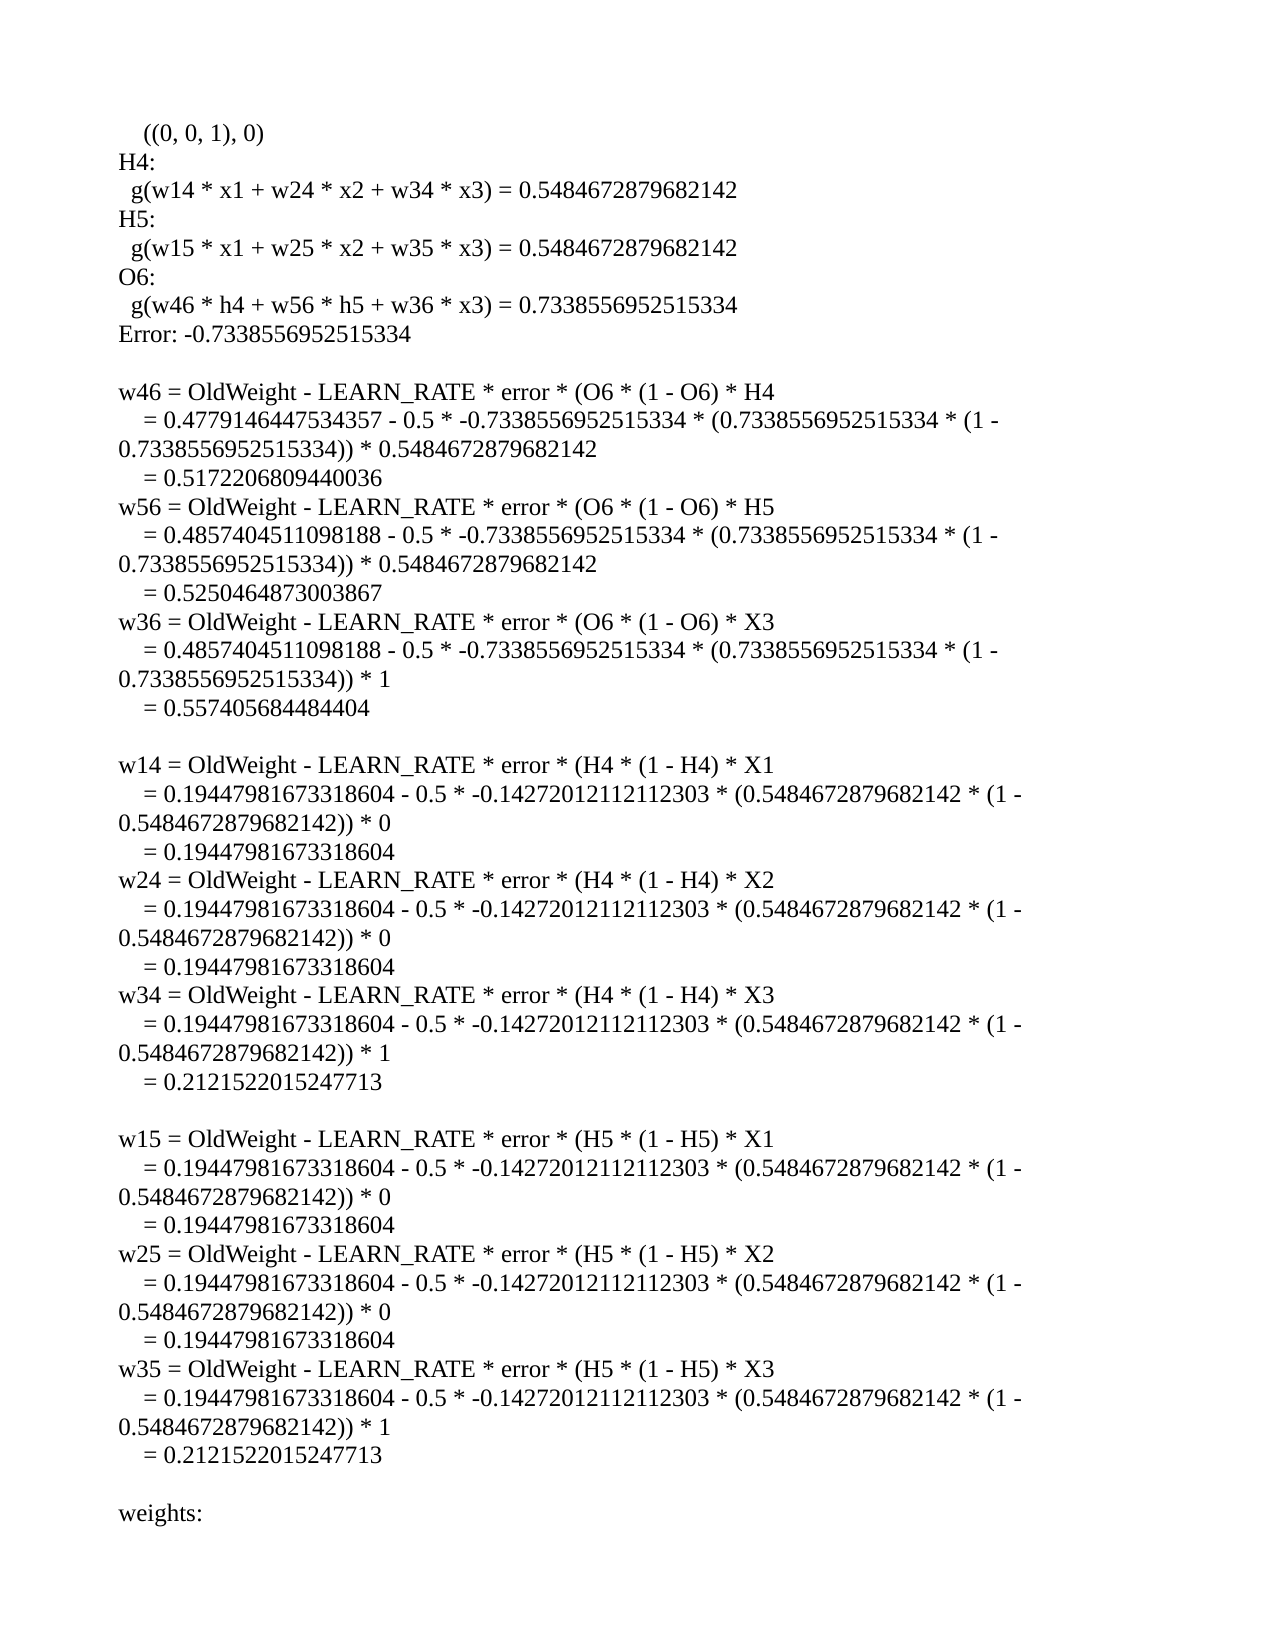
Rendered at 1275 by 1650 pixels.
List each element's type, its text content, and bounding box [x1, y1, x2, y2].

text w36 = OldWeight - LEARN_RATE * error * (O6 * (1 - O6) * X3 [118, 607, 1157, 636]
text = 0.4857404511098188 - 0.5 * -0.7338556952515334 * (0.7338556952515334 * (1 - 0.7338556952515334)) * 0.5484672879682142 [118, 521, 1157, 578]
text ((0, 0, 1), 0) [118, 118, 1157, 147]
text H4: [118, 147, 1157, 176]
text = 0.557405684484404 [118, 693, 1157, 722]
text H5: [118, 204, 1157, 233]
text w35 = OldWeight - LEARN_RATE * error * (H5 * (1 - H5) * X3 [118, 1354, 1157, 1383]
text w24 = OldWeight - LEARN_RATE * error * (H4 * (1 - H4) * X2 [118, 866, 1157, 894]
text = 0.19447981673318604 [118, 1326, 1157, 1354]
text O6: [118, 262, 1157, 291]
text w15 = OldWeight - LEARN_RATE * error * (H5 * (1 - H5) * X1 [118, 1124, 1157, 1153]
text = 0.5172206809440036 [118, 463, 1157, 492]
text = 0.19447981673318604 - 0.5 * -0.14272012112112303 * (0.5484672879682142 * (1 - 0.5484672879682142)) * 0 [118, 1153, 1157, 1211]
text = 0.19447981673318604 - 0.5 * -0.14272012112112303 * (0.5484672879682142 * (1 - 0.5484672879682142)) * 0 [118, 779, 1157, 837]
text = 0.19447981673318604 - 0.5 * -0.14272012112112303 * (0.5484672879682142 * (1 - 0.5484672879682142)) * 0 [118, 1268, 1157, 1326]
text w46 = OldWeight - LEARN_RATE * error * (O6 * (1 - O6) * H4 [118, 377, 1157, 406]
text = 0.19447981673318604 [118, 952, 1157, 981]
text w56 = OldWeight - LEARN_RATE * error * (O6 * (1 - O6) * H5 [118, 492, 1157, 521]
text = 0.19447981673318604 - 0.5 * -0.14272012112112303 * (0.5484672879682142 * (1 - 0.5484672879682142)) * 1 [118, 1383, 1157, 1441]
text = 0.19447981673318604 - 0.5 * -0.14272012112112303 * (0.5484672879682142 * (1 - 0.5484672879682142)) * 0 [118, 894, 1157, 952]
text = 0.2121522015247713 [118, 1441, 1157, 1469]
text w34 = OldWeight - LEARN_RATE * error * (H4 * (1 - H4) * X3 [118, 981, 1157, 1009]
text = 0.19447981673318604 [118, 837, 1157, 866]
text = 0.2121522015247713 [118, 1067, 1157, 1096]
text = 0.4857404511098188 - 0.5 * -0.7338556952515334 * (0.7338556952515334 * (1 - 0.7338556952515334)) * 1 [118, 636, 1157, 693]
text g(w46 * h4 + w56 * h5 + w36 * x3) = 0.7338556952515334 [118, 291, 1157, 319]
text = 0.19447981673318604 - 0.5 * -0.14272012112112303 * (0.5484672879682142 * (1 - 0.5484672879682142)) * 1 [118, 1009, 1157, 1067]
text w14 = OldWeight - LEARN_RATE * error * (H4 * (1 - H4) * X1 [118, 751, 1157, 779]
text g(w14 * x1 + w24 * x2 + w34 * x3) = 0.5484672879682142 [118, 176, 1157, 204]
text w25 = OldWeight - LEARN_RATE * error * (H5 * (1 - H5) * X2 [118, 1239, 1157, 1268]
text Error: -0.7338556952515334 [118, 319, 1157, 348]
text g(w15 * x1 + w25 * x2 + w35 * x3) = 0.5484672879682142 [118, 233, 1157, 262]
text weights: [118, 1498, 1157, 1527]
text = 0.5250464873003867 [118, 578, 1157, 607]
text = 0.19447981673318604 [118, 1211, 1157, 1239]
text = 0.4779146447534357 - 0.5 * -0.7338556952515334 * (0.7338556952515334 * (1 - 0.7338556952515334)) * 0.5484672879682142 [118, 406, 1157, 463]
